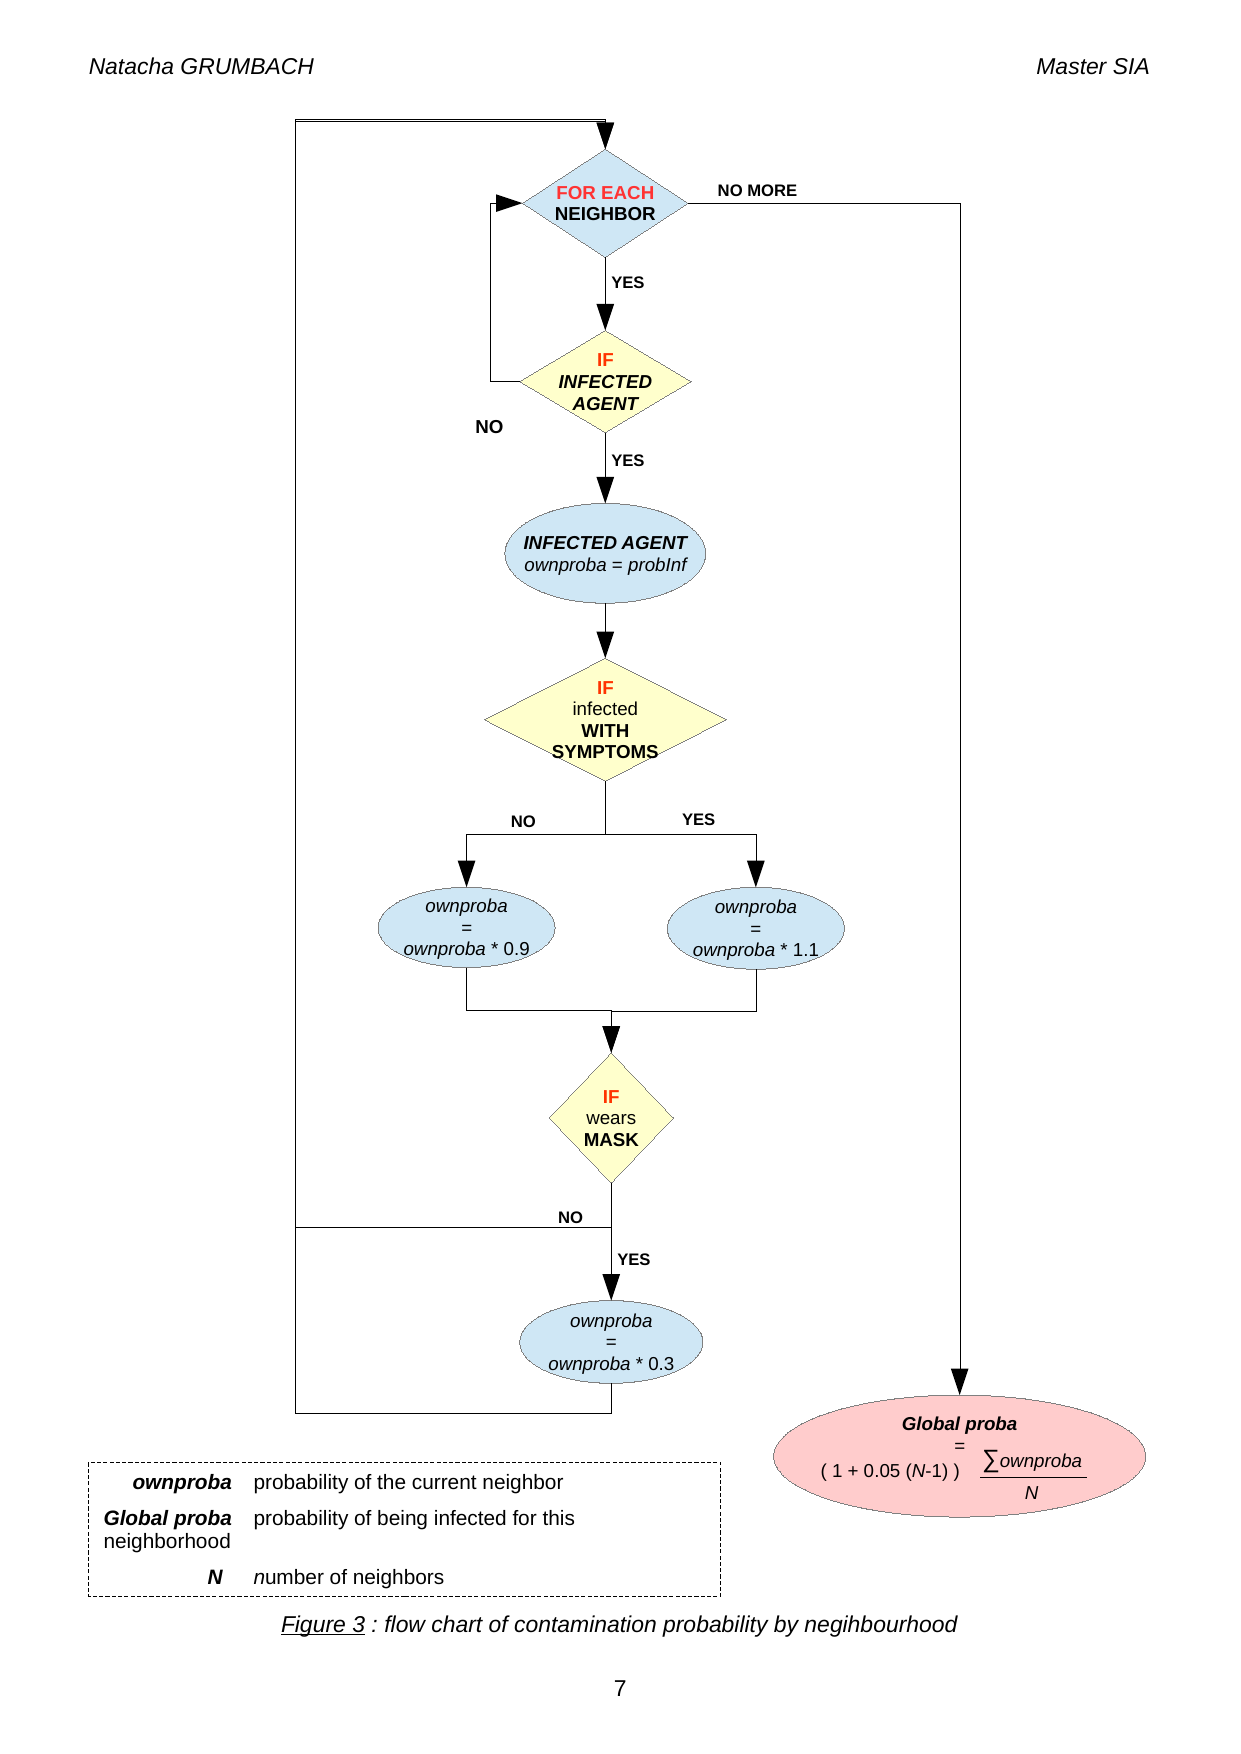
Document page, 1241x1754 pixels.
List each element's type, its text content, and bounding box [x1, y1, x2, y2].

text Figure 3 : flow chart of contamination probability by negihbourhood [88, 1611, 1152, 1637]
